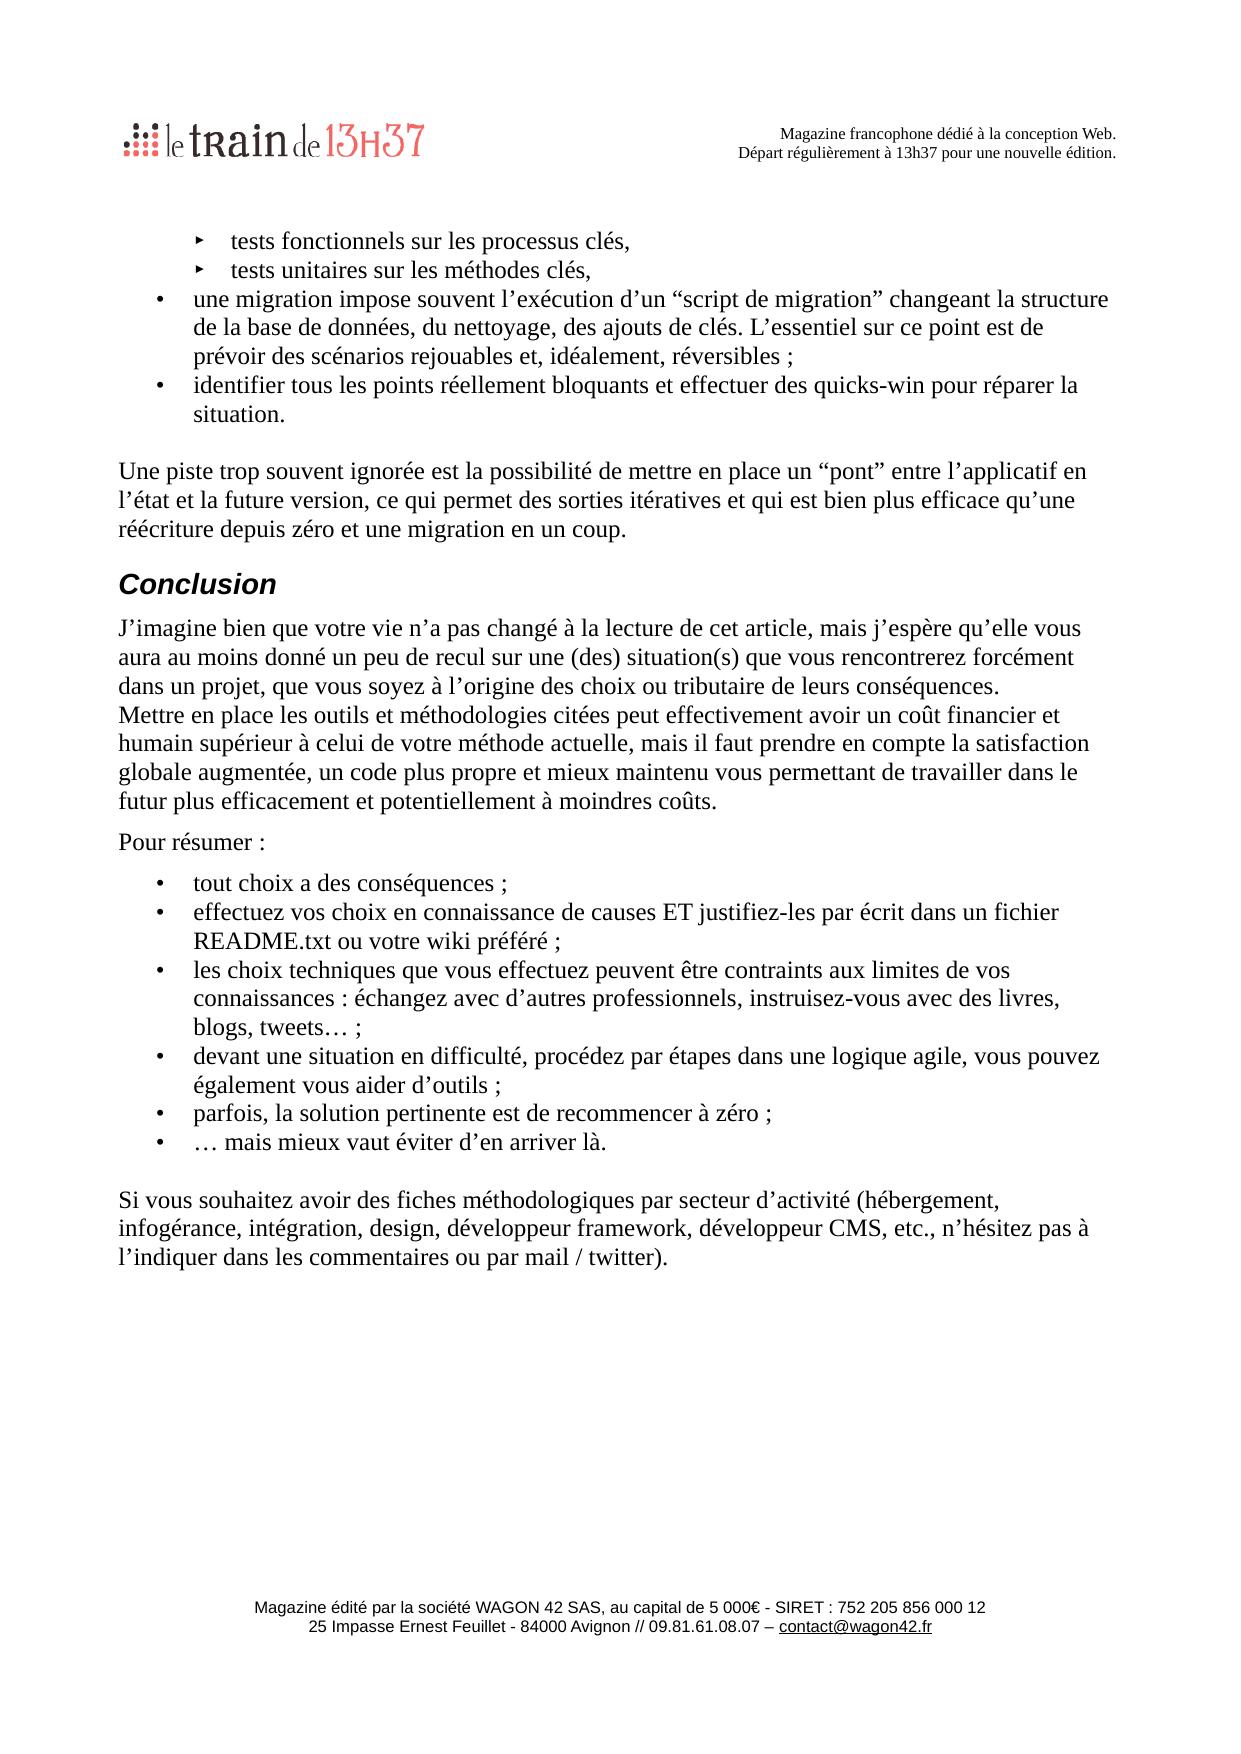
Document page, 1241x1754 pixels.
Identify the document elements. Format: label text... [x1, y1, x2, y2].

list tests fonctionnels sur les processus clés, [193, 226, 1122, 255]
text Une piste trop souvent ignorée est la possibilité de mettre en place un “pont” entre l’applicatif en l’état et la future version, ce qui permet des sorties itératives et qui est bien plus efficace qu’une réécriture depuis zéro et une migration en un coup. [118, 456, 1122, 542]
list … mais mieux vaut éviter d’en arriver là. [156, 1127, 1122, 1156]
list tout choix a des conséquences ; [156, 868, 1122, 897]
picture [123, 123, 425, 157]
text Si vous souhaitez avoir des fiches méthodologiques par secteur d’activité (hébergement, infogérance, intégration, design, développeur framework, développeur CMS, etc., n’hésitez pas à l’indiquer dans les commentaires ou par mail / twitter). [118, 1185, 1122, 1271]
text J’imagine bien que votre vie n’a pas changé à la lecture de cet article, mais j’espère qu’elle vous aura au moins donné un peu de recul sur une (des) situation(s) que vous rencontrerez forcément dans un projet, que vous soyez à l’origine des choix ou tributaire de leurs conséquences. [118, 613, 1122, 700]
subtitle Conclusion [118, 567, 1122, 601]
list devant une situation en difficulté, procédez par étapes dans une logique agile, vous pouvez également vous aider d’outils ; [156, 1041, 1122, 1098]
list effectuez vos choix en connaissance de causes ET justifiez-les par écrit dans un fichier README.txt ou votre wiki préféré ; [156, 897, 1122, 955]
list parfois, la solution pertinente est de recommencer à zéro ; [156, 1098, 1122, 1127]
list tests unitaires sur les méthodes clés, [193, 255, 1122, 284]
text Mettre en place les outils et méthodologies citées peut effectivement avoir un coût financier et humain supérieur à celui de votre méthode actuelle, mais il faut prendre en compte la satisfaction globale augmentée, un code plus propre et mieux maintenu vous permettant de travailler dans le futur plus efficacement et potentiellement à moindres coûts. [118, 700, 1122, 815]
list identifier tous les points réellement bloquants et effectuer des quicks-win pour réparer la situation. [156, 370, 1122, 427]
text Pour résumer : [118, 827, 1122, 856]
list une migration impose souvent l’exécution d’un “script de migration” changeant la structure de la base de données, du nettoyage, des ajouts de clés. L’essentiel sur ce point est de prévoir des scénarios rejouables et, idéalement, réversibles ; [156, 284, 1122, 370]
list les choix techniques que vous effectuez peuvent être contraints aux limites de vos connaissances : échangez avec d’autres professionnels, instruisez-vous avec des livres, blogs, tweets… ; [156, 955, 1122, 1041]
